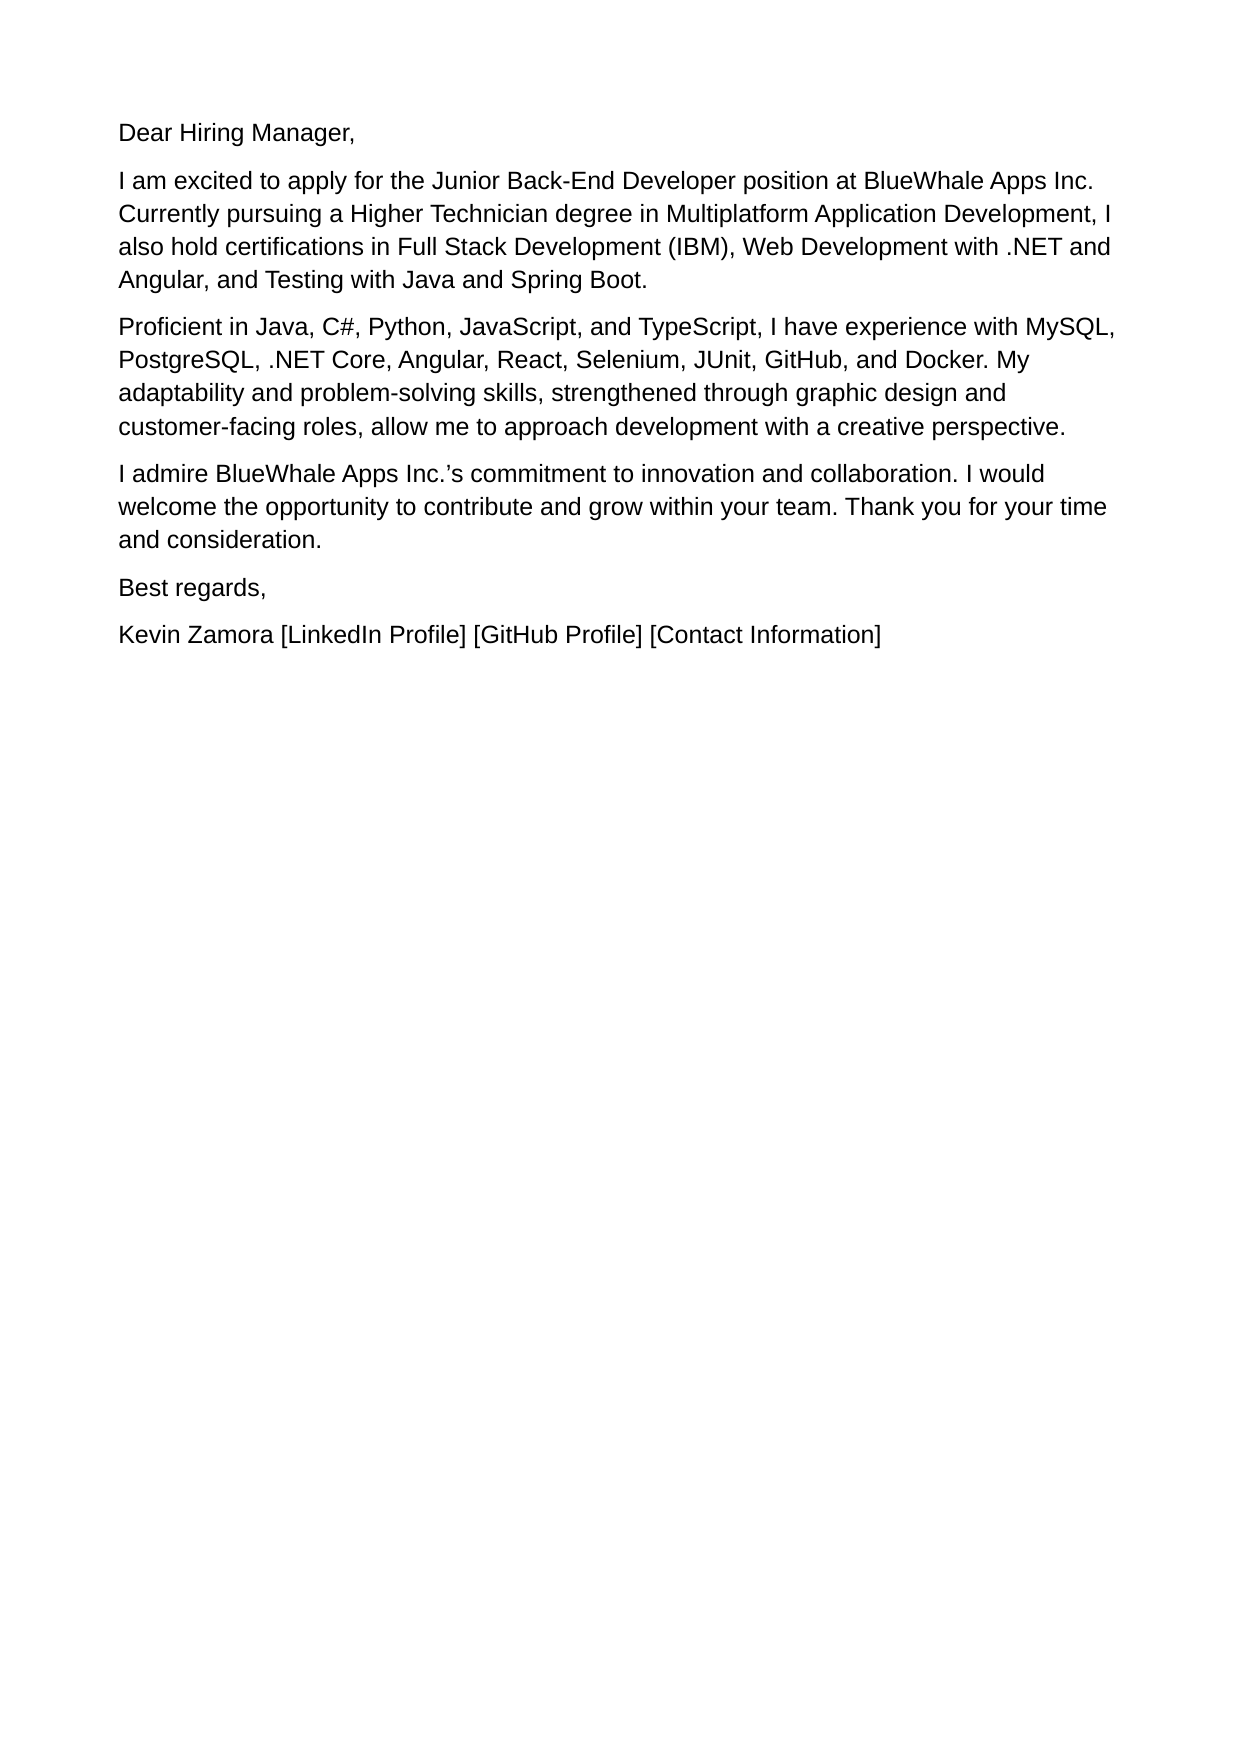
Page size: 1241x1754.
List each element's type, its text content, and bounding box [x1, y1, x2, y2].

text I am excited to apply for the Junior Back-End Developer position at BlueWhale Apps Inc. Currently pursuing a Higher Technician degree in Multiplatform Application Development, I also hold certifications in Full Stack Development (IBM), Web Development with .NET and Angular, and Testing with Java and Spring Boot. [118, 166, 1122, 293]
text Best regards, [118, 573, 1122, 601]
text Kevin Zamora [LinkedIn Profile] [GitHub Profile] [Contact Information] [118, 620, 1122, 649]
text Proficient in Java, C#, Python, JavaScript, and TypeScript, I have experience with MySQL, PostgreSQL, .NET Core, Angular, React, Selenium, JUnit, GitHub, and Docker. My adaptability and problem-solving skills, strengthened through graphic design and customer-facing roles, allow me to approach development with a creative perspective. [118, 312, 1122, 440]
text I admire BlueWhale Apps Inc.’s commitment to innovation and collaboration. I would welcome the opportunity to contribute and grow within your team. Thank you for your time and consideration. [118, 459, 1122, 554]
text Dear Hiring Manager, [118, 118, 1122, 147]
